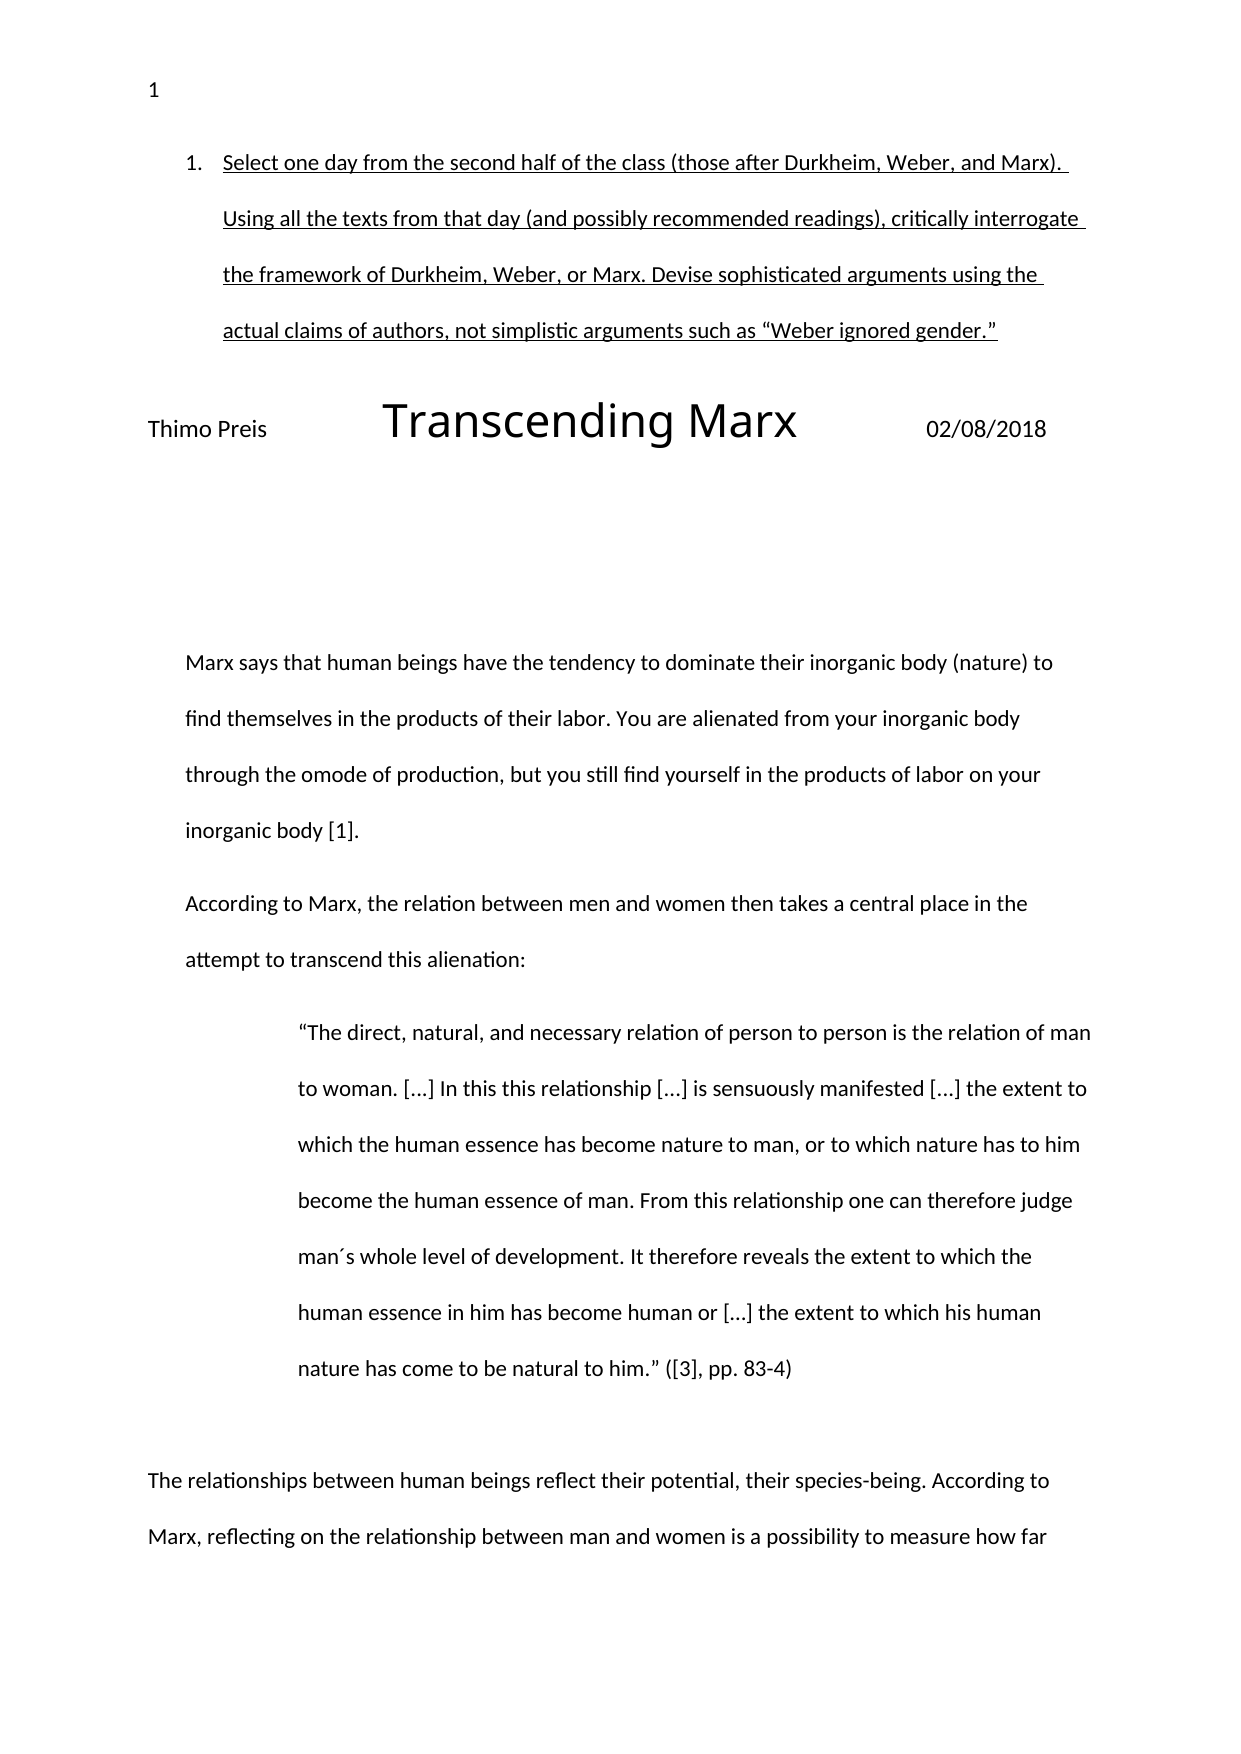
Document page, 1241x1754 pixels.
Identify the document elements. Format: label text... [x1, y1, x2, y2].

list Select one day from the second half of the class (those after Durkheim, Weber, and Marx). Using all the texts from that day (and possibly recommended readings), critically interrogate the framework of Durkheim, Weber, or Marx. Devise sophisticated arguments using the actual claims of authors, not simplistic arguments such as “Weber ignored gender.” [185, 148, 1093, 344]
text Thimo Preis Transcending Marx 02/08/2018 [148, 388, 1093, 451]
text “The direct, natural, and necessary relation of person to person is the relation of man to woman. [...] In this this relationship [...] is sensuously manifested [...] the extent to which the human essence has become nature to man, or to which nature has to him become the human essence of man. From this relationship one can therefore judge man´s whole level of development. It therefore reveals the extent to which the human essence in him has become human or […] the extent to which his human nature has come to be natural to him.” ([3], pp. 83-4) [298, 1018, 1093, 1382]
text The relationships between human beings reflect their potential, their species-being. According to Marx, reflecting on the relationship between man and women is a possibility to measure how far [148, 1466, 1093, 1550]
list According to Marx, the relation between men and women then takes a central place in the attempt to transcend this alienation: [185, 889, 1093, 973]
text Marx says that human beings have the tendency to dominate their inorganic body (nature) to find themselves in the products of their labor. You are alienated from your inorganic body through the omode of production, but you still find yourself in the products of labor on your inorganic body [1]. [185, 648, 1093, 844]
